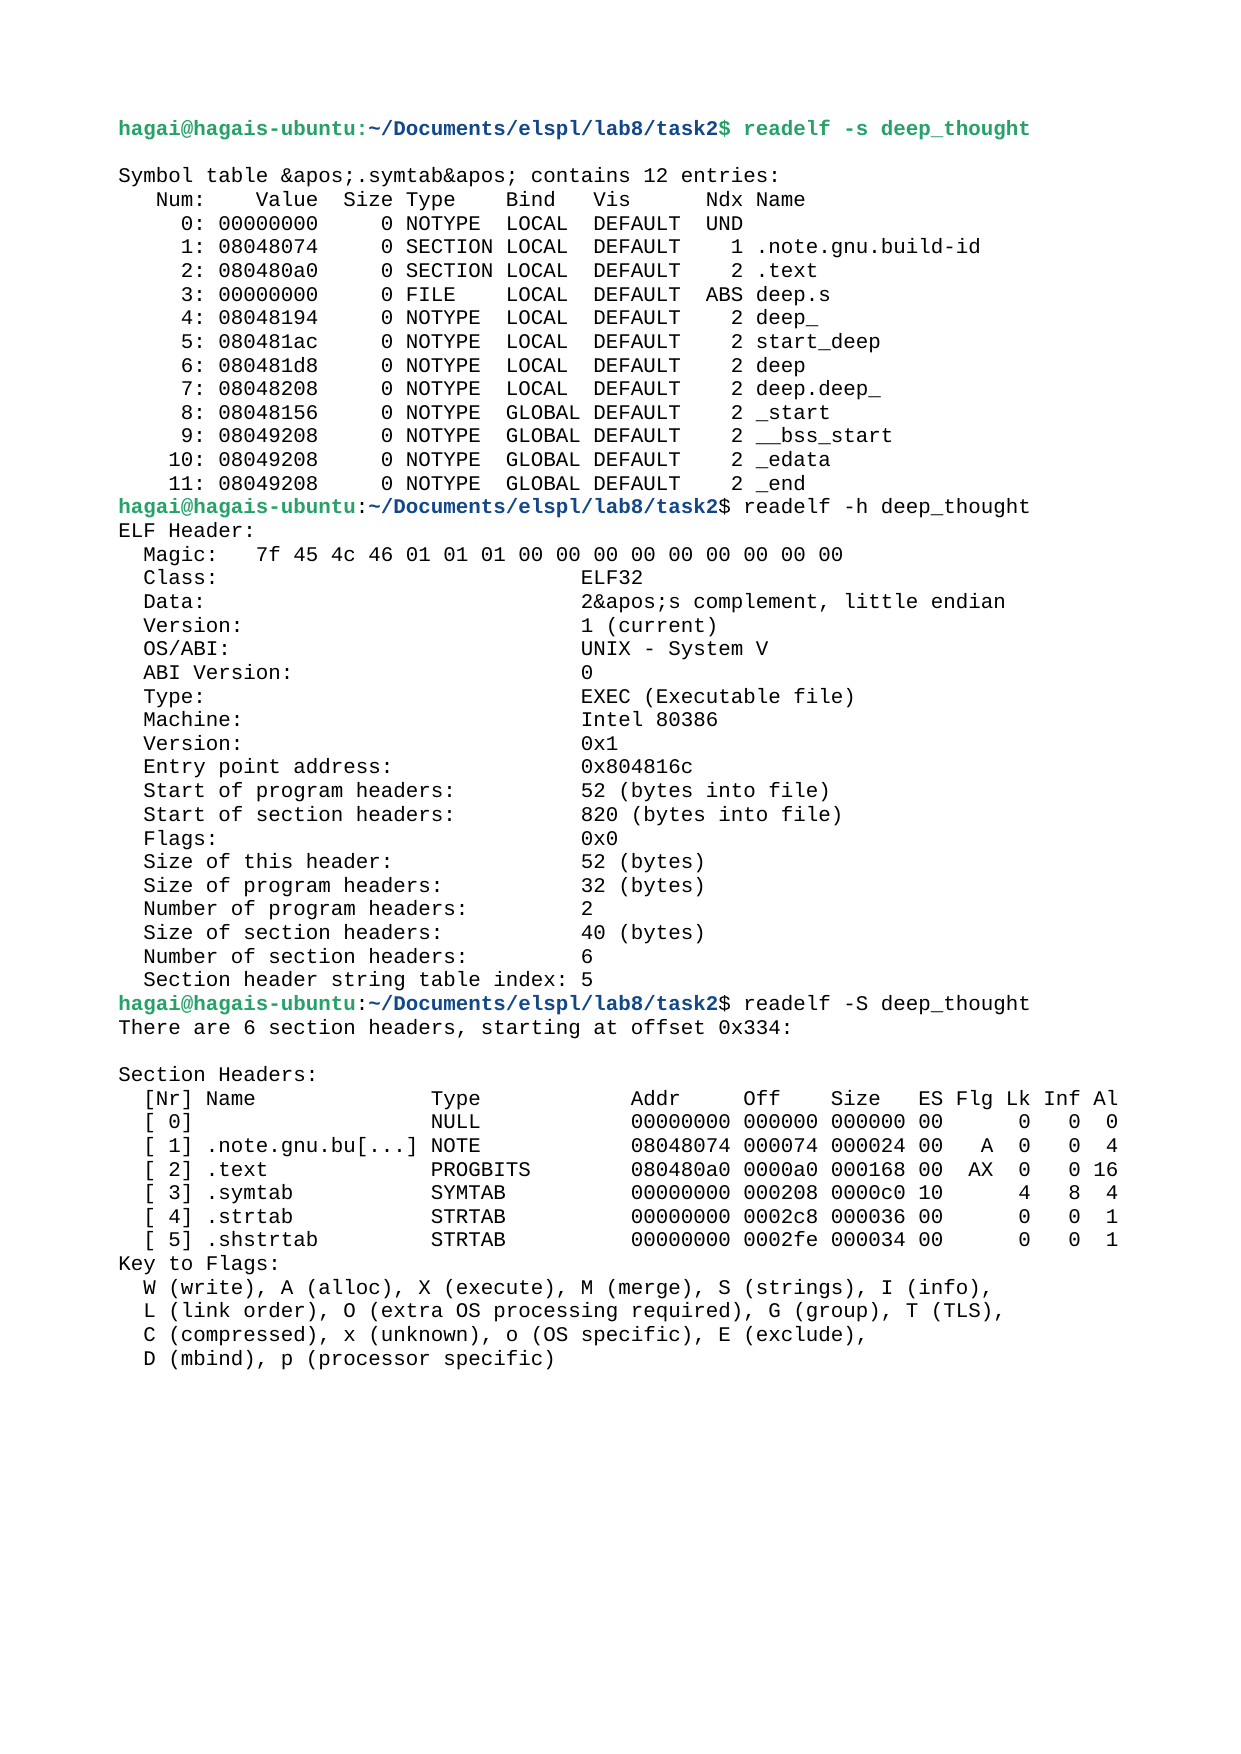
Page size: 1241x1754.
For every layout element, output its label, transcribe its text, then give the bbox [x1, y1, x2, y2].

text hagai@hagais-ubuntu:~/Documents/elspl/lab8/task2$ readelf -s deep_thought [118, 118, 1122, 142]
text 2: 080480a0 0 SECTION LOCAL DEFAULT 2 .text [118, 260, 1122, 284]
text [ 2] .text PROGBITS 080480a0 0000a0 000168 00 AX 0 0 16 [118, 1158, 1122, 1182]
text [ 4] .strtab STRTAB 00000000 0002c8 000036 00 0 0 1 [118, 1206, 1122, 1229]
text hagai@hagais-ubuntu:~/Documents/elspl/lab8/task2$ readelf -h deep_thought [118, 496, 1122, 520]
text [ 5] .shstrtab STRTAB 00000000 0002fe 000034 00 0 0 1 [118, 1229, 1122, 1253]
text [ 0] NULL 00000000 000000 000000 00 0 0 0 [118, 1111, 1122, 1135]
text [ 1] .note.gnu.bu[...] NOTE 08048074 000074 000024 00 A 0 0 4 [118, 1135, 1122, 1158]
text 7: 08048208 0 NOTYPE LOCAL DEFAULT 2 deep.deep_ [118, 378, 1122, 402]
text Number of section headers: 6 [118, 946, 1122, 969]
text L (link order), O (extra OS processing required), G (group), T (TLS), [118, 1300, 1122, 1324]
text 6: 080481d8 0 NOTYPE LOCAL DEFAULT 2 deep [118, 354, 1122, 378]
text 5: 080481ac 0 NOTYPE LOCAL DEFAULT 2 start_deep [118, 331, 1122, 354]
text 3: 00000000 0 FILE LOCAL DEFAULT ABS deep.s [118, 284, 1122, 307]
text Magic: 7f 45 4c 46 01 01 01 00 00 00 00 00 00 00 00 00 [118, 544, 1122, 567]
text There are 6 section headers, starting at offset 0x334: [118, 1017, 1122, 1040]
text Start of program headers: 52 (bytes into file) [118, 780, 1122, 804]
text Type: EXEC (Executable file) [118, 686, 1122, 709]
text D (mbind), p (processor specific) [118, 1348, 1122, 1371]
text Size of this header: 52 (bytes) [118, 851, 1122, 875]
text 11: 08049208 0 NOTYPE GLOBAL DEFAULT 2 _end [118, 473, 1122, 496]
text 9: 08049208 0 NOTYPE GLOBAL DEFAULT 2 __bss_start [118, 426, 1122, 449]
text C (compressed), x (unknown), o (OS specific), E (exclude), [118, 1324, 1122, 1348]
text Number of program headers: 2 [118, 898, 1122, 922]
text Symbol table &apos;.symtab&apos; contains 12 entries: [118, 165, 1122, 189]
text Entry point address: 0x804816c [118, 757, 1122, 780]
text Size of program headers: 32 (bytes) [118, 875, 1122, 898]
text Section header string table index: 5 [118, 969, 1122, 993]
text [ 3] .symtab SYMTAB 00000000 000208 0000c0 10 4 8 4 [118, 1182, 1122, 1206]
text 8: 08048156 0 NOTYPE GLOBAL DEFAULT 2 _start [118, 402, 1122, 426]
text Class: ELF32 [118, 567, 1122, 591]
text Section Headers: [118, 1064, 1122, 1088]
text Version: 0x1 [118, 733, 1122, 757]
text 1: 08048074 0 SECTION LOCAL DEFAULT 1 .note.gnu.build-id [118, 236, 1122, 260]
text 10: 08049208 0 NOTYPE GLOBAL DEFAULT 2 _edata [118, 449, 1122, 473]
text Flags: 0x0 [118, 827, 1122, 851]
text 4: 08048194 0 NOTYPE LOCAL DEFAULT 2 deep_ [118, 307, 1122, 331]
text hagai@hagais-ubuntu:~/Documents/elspl/lab8/task2$ readelf -S deep_thought [118, 993, 1122, 1017]
text W (write), A (alloc), X (execute), M (merge), S (strings), I (info), [118, 1277, 1122, 1300]
text Num: Value Size Type Bind Vis Ndx Name [118, 189, 1122, 213]
text Machine: Intel 80386 [118, 709, 1122, 733]
text ELF Header: [118, 520, 1122, 544]
text Key to Flags: [118, 1253, 1122, 1277]
text Version: 1 (current) [118, 615, 1122, 638]
text ABI Version: 0 [118, 662, 1122, 686]
text 0: 00000000 0 NOTYPE LOCAL DEFAULT UND [118, 213, 1122, 236]
text Start of section headers: 820 (bytes into file) [118, 804, 1122, 827]
text [Nr] Name Type Addr Off Size ES Flg Lk Inf Al [118, 1088, 1122, 1111]
text Size of section headers: 40 (bytes) [118, 922, 1122, 946]
text Data: 2&apos;s complement, little endian [118, 591, 1122, 615]
text OS/ABI: UNIX - System V [118, 638, 1122, 662]
